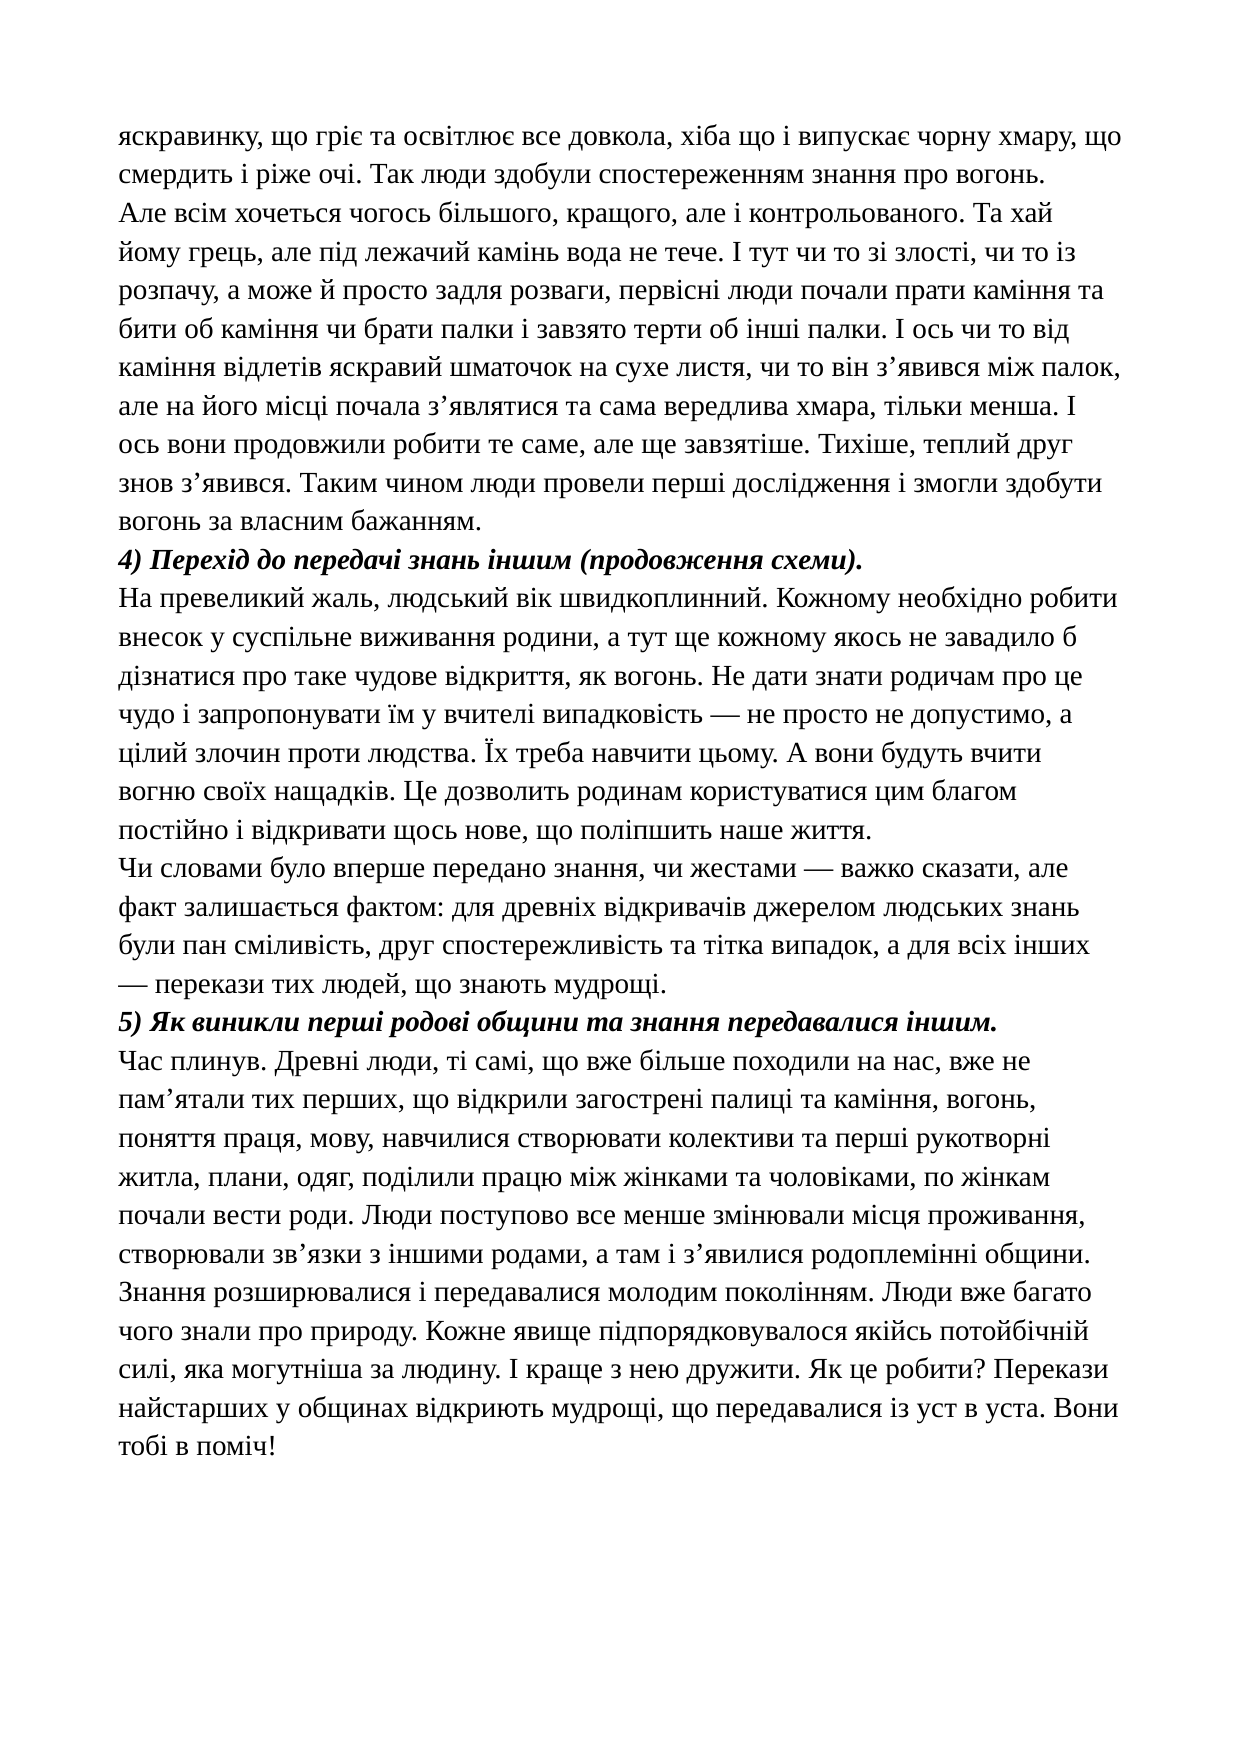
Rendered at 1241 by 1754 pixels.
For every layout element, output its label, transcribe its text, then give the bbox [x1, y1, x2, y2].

text Але всім хочеться чогось більшого, кращого, але і контрольованого. Та хай йому грець, але під лежачий камінь вода не тече. І тут чи то зі злості, чи то із розпачу, а може й просто задля розваги, первісні люди почали прати каміння та бити об каміння чи брати палки і завзято терти об інші палки. І ось чи то від каміння відлетів яскравий шматочок на сухе листя, чи то він з’явився між палок, але на його місці почала з’являтися та сама вередлива хмара, тільки менша. І ось вони продовжили робити те саме, але ще завзятіше. Тихіше, теплий друг знов з’явився. Таким чином люди провели перші дослідження і змогли здобути вогонь за власним бажанням. [118, 195, 1122, 537]
text Час плинув. Древні люди, ті самі, що вже більше походили на нас, вже не пам’ятали тих перших, що відкрили загострені палиці та каміння, вогонь, поняття праця, мову, навчилися створювати колективи та перші рукотворні житла, плани, одяг, поділили працю між жінками та чоловіками, по жінкам почали вести роди. Люди поступово все менше змінювали місця проживання, створювали зв’язки з іншими родами, а там і з’явилися родоплемінні общини. Знання розширювалися і передавалися молодим поколінням. Люди вже багато чого знали про природу. Кожне явище підпорядковувалося якійсь потойбічній силі, яка могутніша за людину. І краще з нею дружити. Як це робити? Перекази найстарших у общинах відкриють мудрощі, що передавалися із уст в уста. Вони тобі в поміч! [118, 1043, 1122, 1462]
text Чи словами було вперше передано знання, чи жестами — важко сказати, але факт залишається фактом: для древніх відкривачів джерелом людських знань були пан сміливість, друг спостережливість та тітка випадок, а для всіх інших — перекази тих людей, що знають мудрощі. [118, 850, 1122, 999]
text 5) Як виникли перші родові общини та знання передавалися іншим. [118, 1004, 1122, 1038]
text яскравинку, що гріє та освітлює все довкола, хіба що і випускає чорну хмару, що смердить і ріже очі. Так люди здобули спостереженням знання про вогонь. [118, 118, 1122, 190]
text 4) Перехід до передачі знань іншим (продовження схеми). [118, 542, 1122, 576]
text На превеликий жаль, людський вік швидкоплинний. Кожному необхідно робити внесок у суспільне виживання родини, а тут ще кожному якось не завадило б дізнатися про таке чудове відкриття, як вогонь. Не дати знати родичам про це чудо і запропонувати їм у вчителі випадковість — не просто не допустимо, а цілий злочин проти людства. Їх треба навчити цьому. А вони будуть вчити вогню своїх нащадків. Це дозволить родинам користуватися цим благом постійно і відкривати щось нове, що поліпшить наше життя. [118, 581, 1122, 845]
